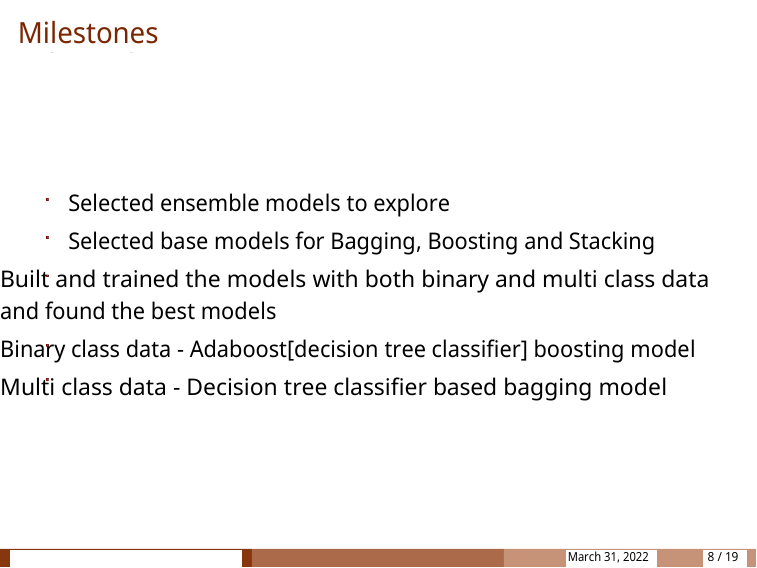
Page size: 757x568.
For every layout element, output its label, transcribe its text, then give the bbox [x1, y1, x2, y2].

text Selected ensemble models to explore [68, 187, 756, 218]
text Selected base models for Bagging, Boosting and Stacking [68, 225, 756, 256]
text Built and trained the models with both binary and multi class data and found the best models [0, 263, 732, 326]
text Binary class data - Adaboost[decision tree classifier] boosting model Multi class data - Decision tree classifier based bagging model [0, 332, 732, 402]
